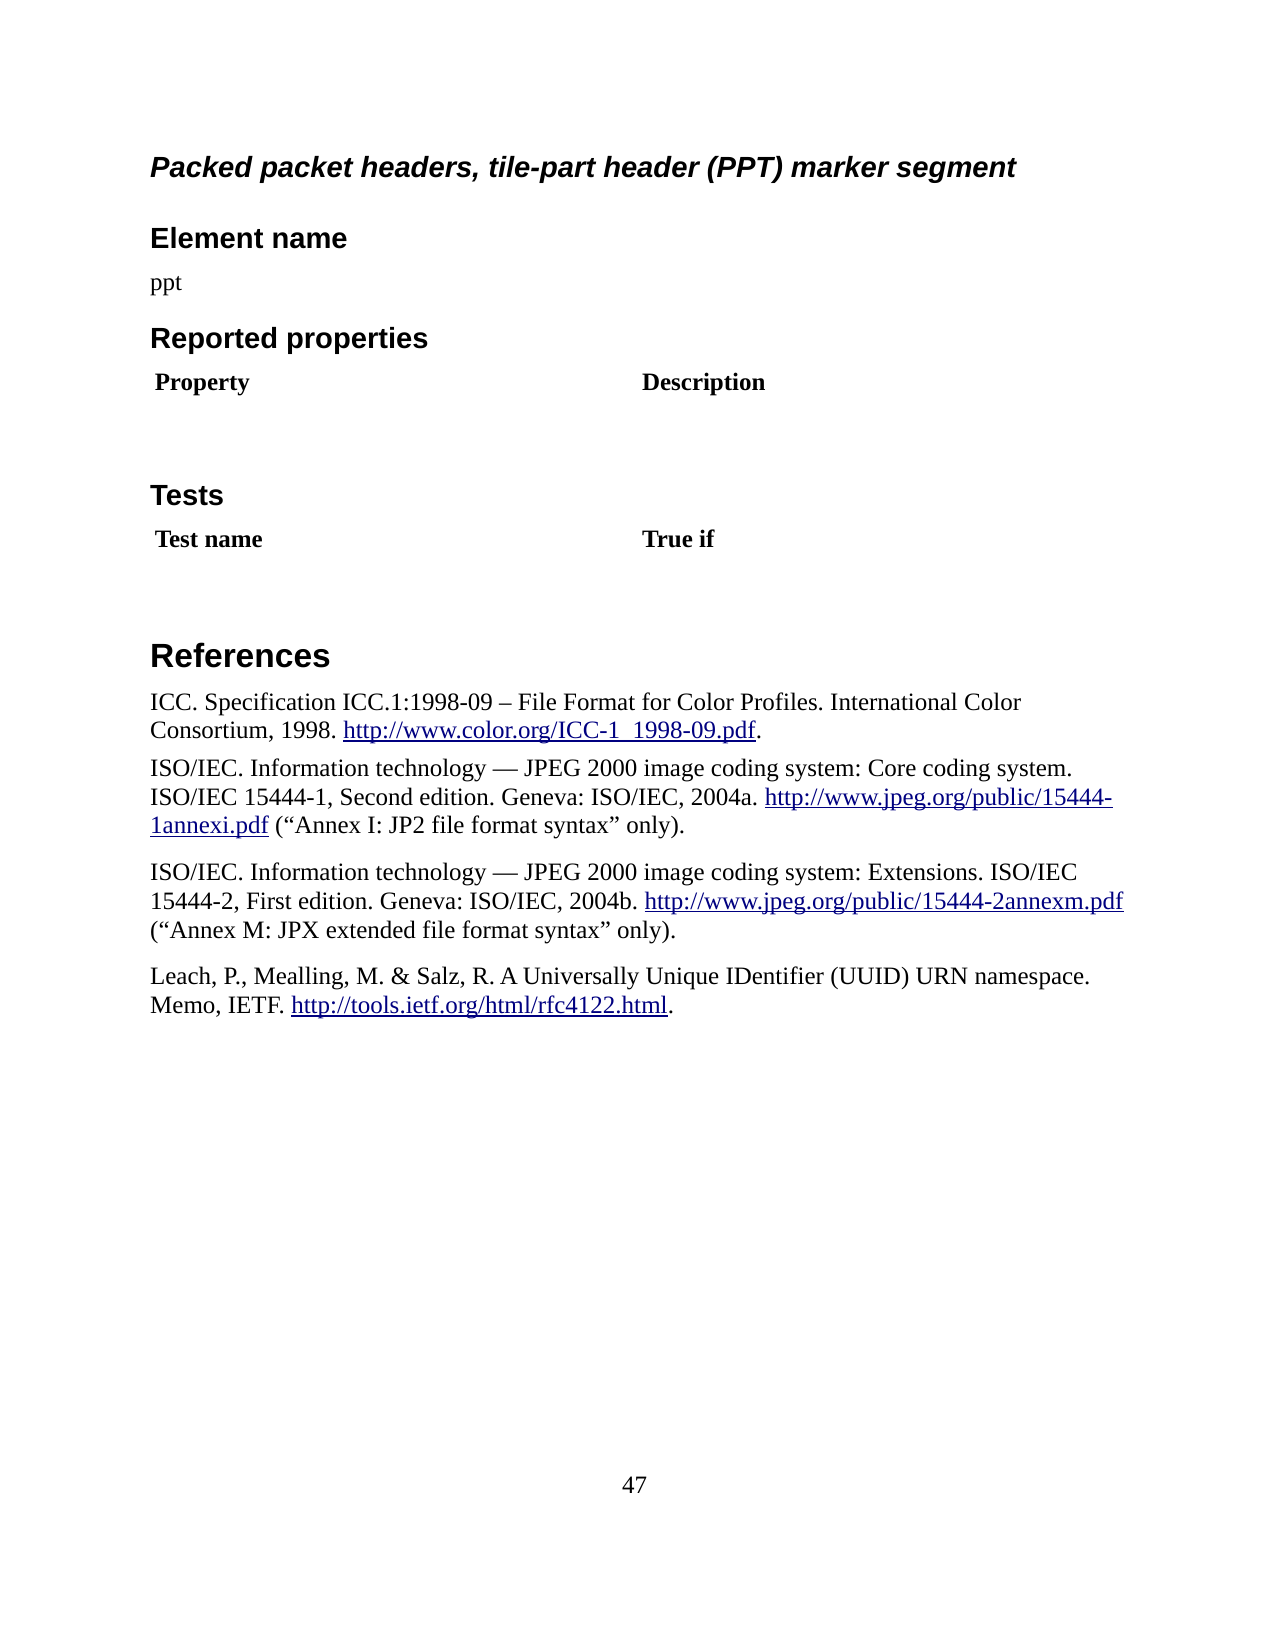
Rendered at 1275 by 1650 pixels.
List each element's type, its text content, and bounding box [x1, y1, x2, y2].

table_cell [150, 553, 637, 582]
table_cell [150, 582, 637, 610]
table_header Property [150, 367, 637, 396]
subtitle Reported properties [150, 321, 1125, 354]
table_cell [150, 396, 637, 424]
subtitle Packed packet headers, tile-part header (PPT) marker segment [150, 150, 1125, 183]
table_header True if [638, 524, 1125, 553]
table_cell [638, 582, 1125, 610]
text ISO/IEC. Information technology — JPEG 2000 image coding system: Extensions. ISO/IEC 15444-2, First edition. Geneva: ISO/IEC, 2004b. http://www.jpeg.org/public/15444-2annexm.pdf (“Annex M: JPX extended file format syntax” only). [150, 857, 1125, 943]
text ICC. Specification ICC.1:1998-09 – File Format for Color Profiles. International Color Consortium, 1998. http://www.color.org/ICC-1_1998-09.pdf. [150, 687, 1125, 744]
table_header Test name [150, 524, 637, 553]
text ppt [150, 267, 1125, 296]
subtitle Element name [150, 221, 1125, 254]
subtitle References [150, 635, 1125, 674]
table_cell [638, 396, 1125, 424]
text ISO/IEC. Information technology — JPEG 2000 image coding system: Core coding system. ISO/IEC 15444-1, Second edition. Geneva: ISO/IEC, 2004a. http://www.jpeg.org/public/15444-1annexi.pdf (“Annex I: JP2 file format syntax” only). [150, 753, 1125, 839]
table_cell [638, 553, 1125, 582]
subtitle Tests [150, 478, 1125, 512]
table_header Description [638, 367, 1125, 396]
table_cell [150, 424, 637, 453]
text Leach, P., Mealling, M. & Salz, R. A Universally Unique IDentifier (UUID) URN namespace. Memo, IETF. http://tools.ietf.org/html/rfc4122.html. [150, 961, 1125, 1019]
table_cell [638, 424, 1125, 453]
